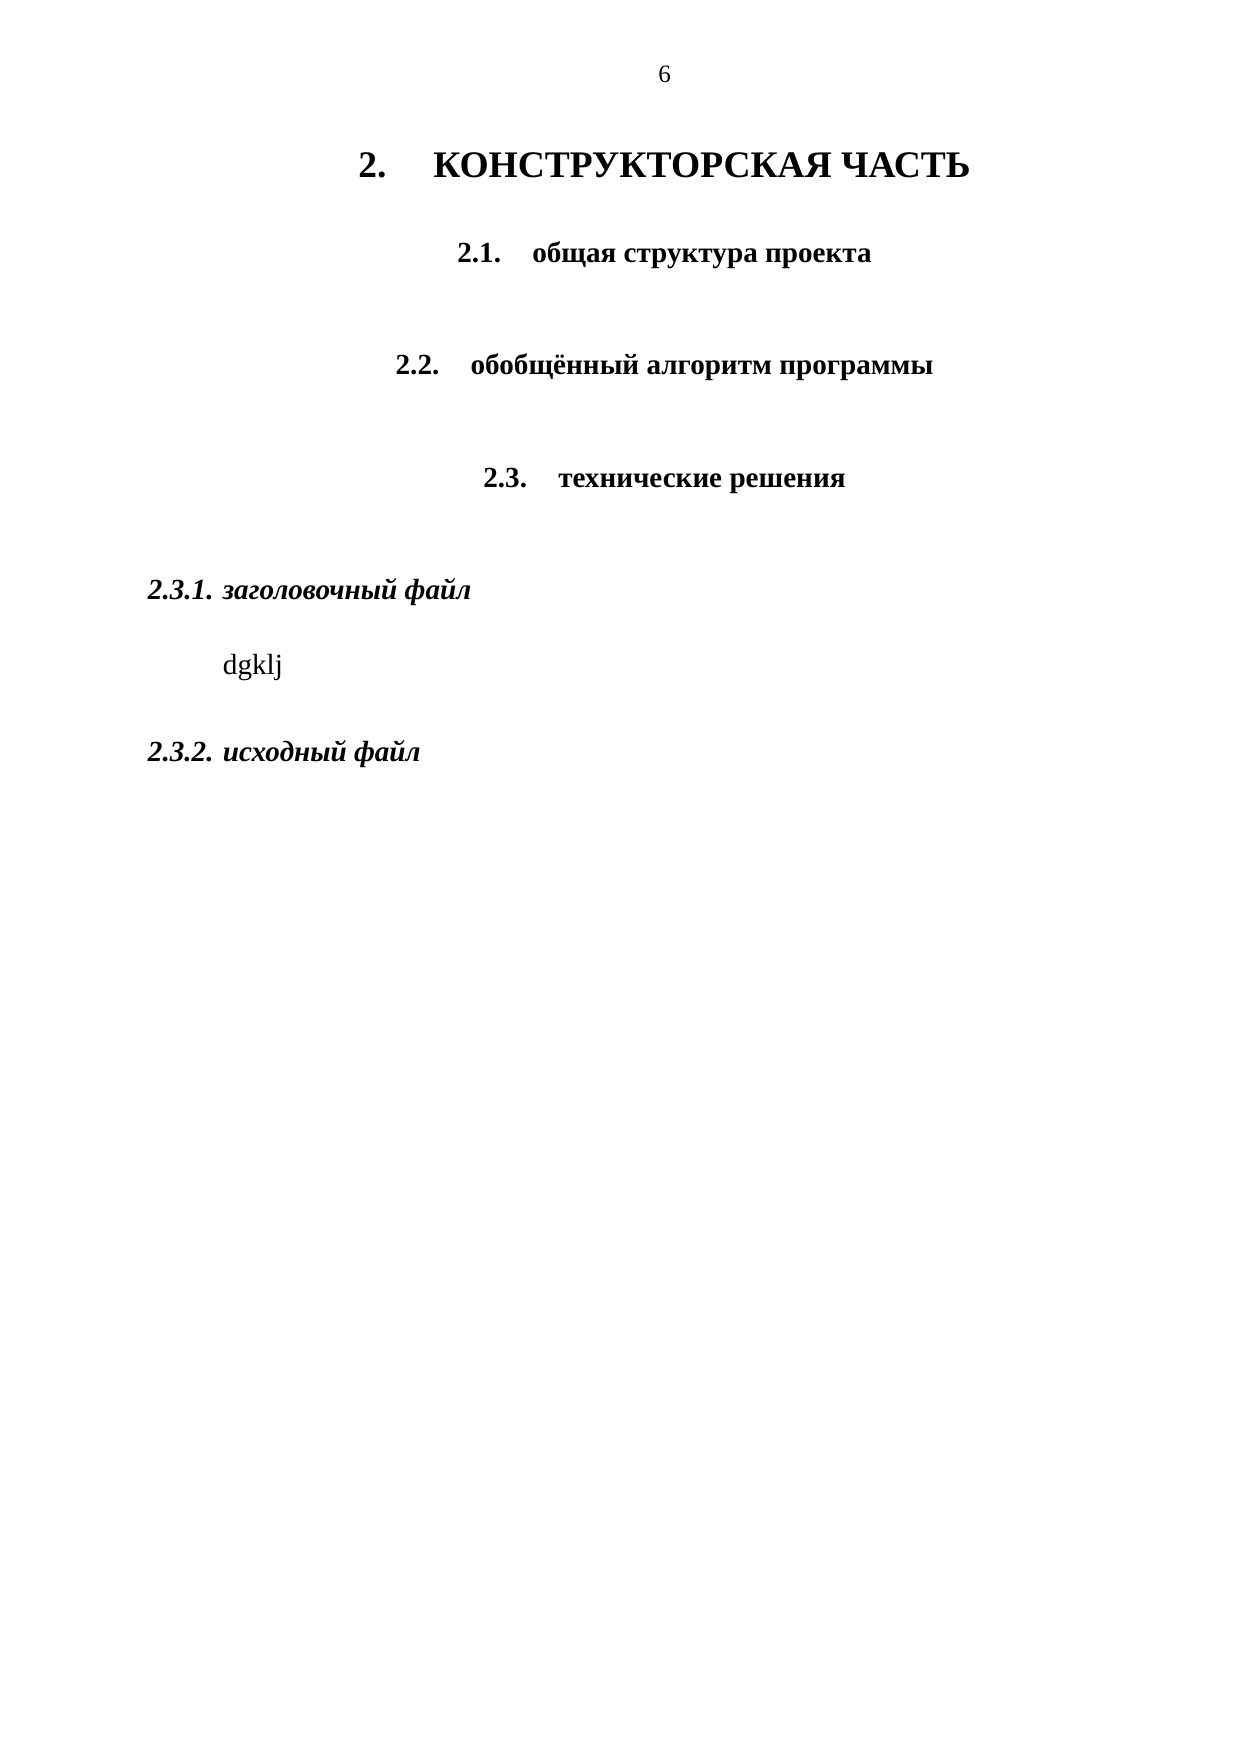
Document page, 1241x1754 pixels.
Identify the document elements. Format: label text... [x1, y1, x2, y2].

subtitle исходный файл [148, 734, 1181, 768]
subtitle конструкторская часть [148, 142, 1181, 185]
subtitle обобщённый алгоритм программы [148, 347, 1181, 381]
subtitle общая структура проекта [148, 235, 1181, 269]
subtitle технические решения [148, 460, 1181, 493]
text dgklj [148, 647, 1181, 681]
subtitle заголовочный файл [148, 572, 1181, 606]
